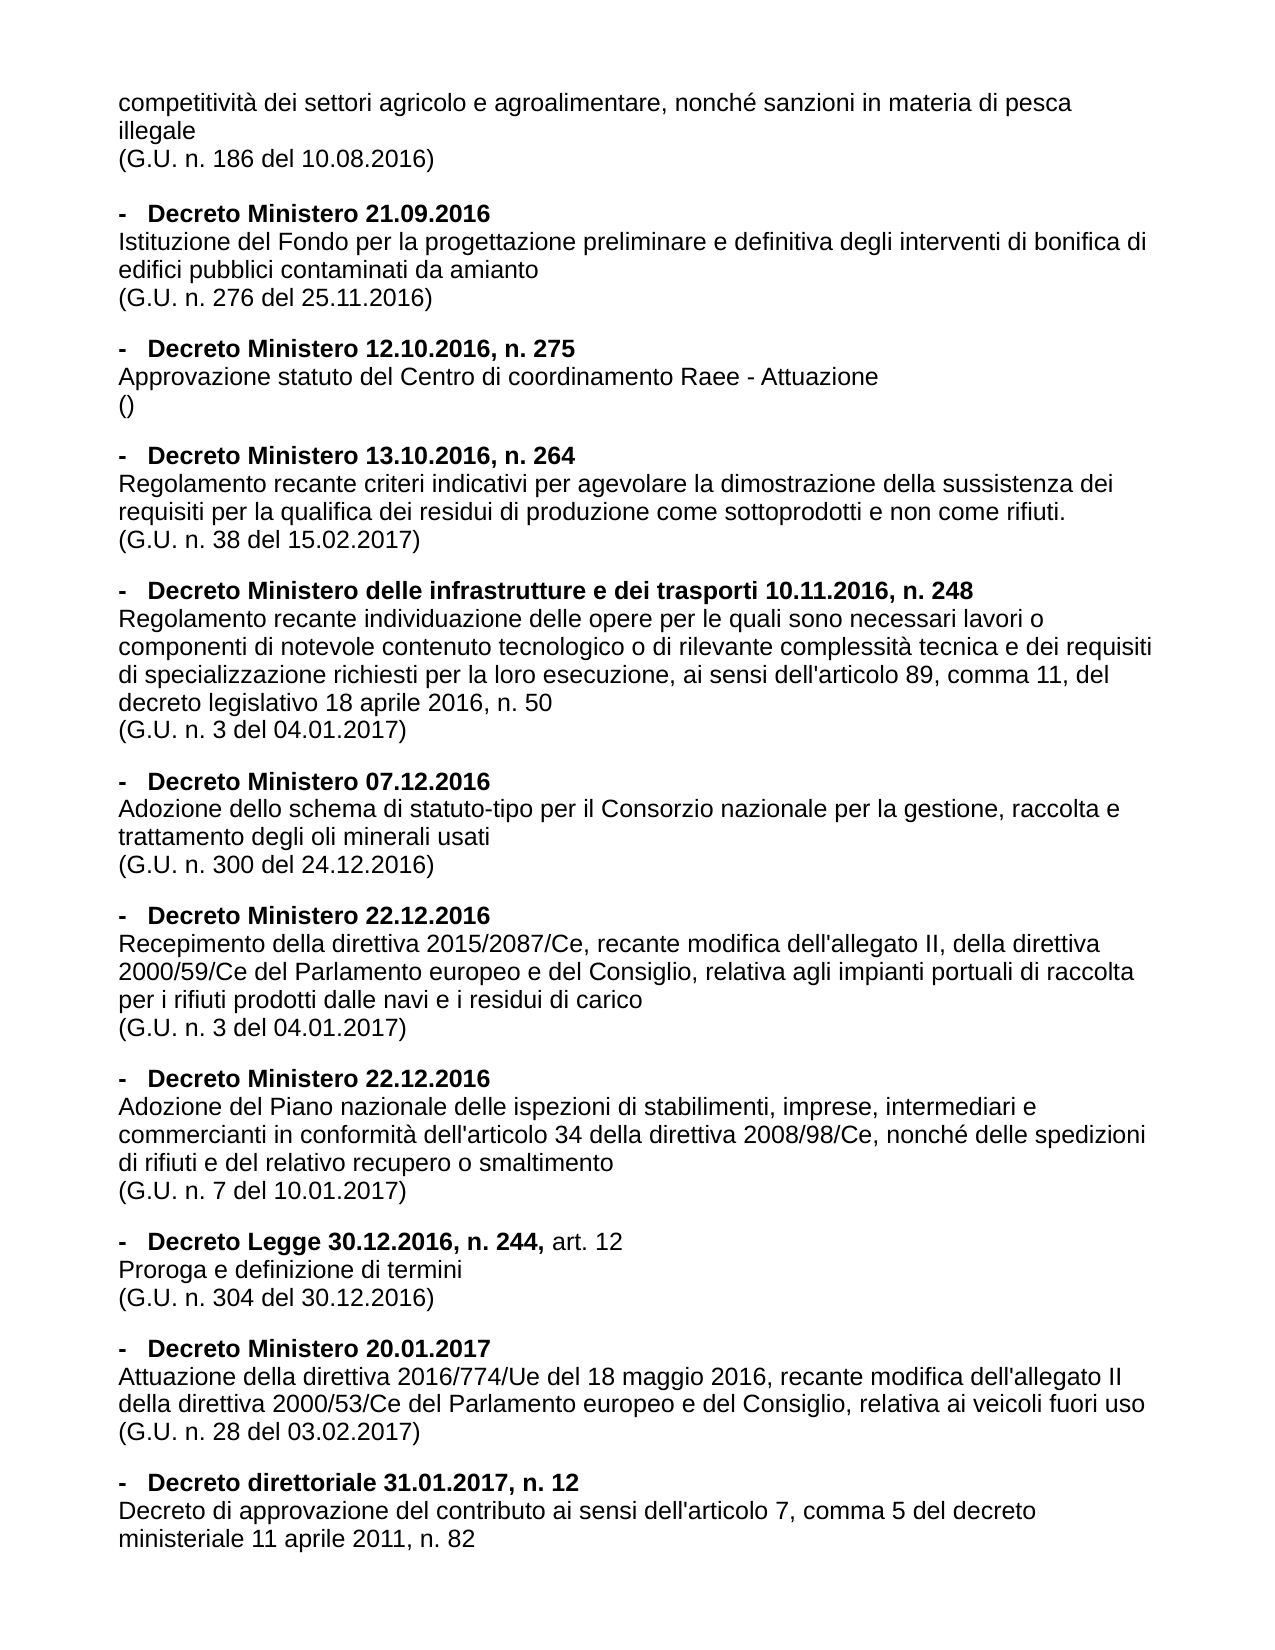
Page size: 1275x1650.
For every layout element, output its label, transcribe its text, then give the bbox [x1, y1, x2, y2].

text Decreto di approvazione del contributo ai sensi dell'articolo 7, comma 5 del decreto ministeriale 11 aprile 2011, n. 82 [118, 1497, 1157, 1553]
text (G.U. n. 186 del 10.08.2016) [118, 144, 1157, 172]
text - Decreto Legge 30.12.2016, n. 244, art. 12 [118, 1227, 1152, 1255]
text (G.U. n. 38 del 15.02.2017) [118, 526, 1157, 553]
text (G.U. n. 276 del 25.11.2016) [118, 284, 1157, 312]
text Approvazione statuto del Centro di coordinamento Raee - Attuazione [118, 363, 1157, 391]
text (G.U. n. 7 del 10.01.2017) [118, 1176, 1157, 1204]
text Recepimento della direttiva 2015/2087/Ce, recante modifica dell'allegato II, della direttiva 2000/59/Ce del Parlamento europeo e del Consiglio, relativa agli impianti portuali di raccolta per i rifiuti prodotti dalle navi e i residui di carico [118, 930, 1157, 1014]
text - Decreto Ministero 22.12.2016 [118, 1065, 1152, 1093]
text (G.U. n. 28 del 03.02.2017) [118, 1418, 1157, 1446]
text (G.U. n. 3 del 04.01.2017) [118, 716, 1157, 744]
text (G.U. n. 300 del 24.12.2016) [118, 851, 1157, 879]
text Istituzione del Fondo per la progettazione preliminare e definitiva degli interventi di bonifica di edifici pubblici contaminati da amianto [118, 228, 1157, 284]
text Attuazione della direttiva 2016/774/Ue del 18 maggio 2016, recante modifica dell'allegato II della direttiva 2000/53/Ce del Parlamento europeo e del Consiglio, relativa ai veicoli fuori uso [118, 1362, 1157, 1418]
text - Decreto Ministero 21.09.2016 [118, 200, 1152, 228]
text Regolamento recante individuazione delle opere per le quali sono necessari lavori o componenti di notevole contenuto tecnologico o di rilevante complessità tecnica e dei requisiti di specializzazione richiesti per la loro esecuzione, ai sensi dell'articolo 89, comma 11, del decreto legislativo 18 aprile 2016, n. 50 [118, 604, 1157, 716]
text (G.U. n. 3 del 04.01.2017) [118, 1014, 1157, 1042]
text - Decreto direttoriale 31.01.2017, n. 12 [118, 1469, 1152, 1497]
text (G.U. n. 304 del 30.12.2016) [118, 1283, 1157, 1311]
text - Decreto Ministero 13.10.2016, n. 264 [118, 442, 1152, 470]
text Adozione dello schema di statuto-tipo per il Consorzio nazionale per la gestione, raccolta e trattamento degli oli minerali usati [118, 795, 1157, 851]
text () [118, 391, 1157, 419]
text Regolamento recante criteri indicativi per agevolare la dimostrazione della sussistenza dei requisiti per la qualifica dei residui di produzione come sottoprodotti e non come rifiuti. [118, 470, 1157, 526]
text - Decreto Ministero 07.12.2016 [118, 767, 1152, 795]
text competitività dei settori agricolo e agroalimentare, nonché sanzioni in materia di pesca illegale [118, 88, 1157, 144]
text Proroga e definizione di termini [118, 1255, 1157, 1283]
text - Decreto Ministero 22.12.2016 [118, 902, 1152, 930]
text - Decreto Ministero 12.10.2016, n. 275 [118, 335, 1152, 363]
text - Decreto Ministero 20.01.2017 [118, 1334, 1152, 1362]
text Adozione del Piano nazionale delle ispezioni di stabilimenti, imprese, intermediari e commercianti in conformità dell'articolo 34 della direttiva 2008/98/Ce, nonché delle spedizioni di rifiuti e del relativo recupero o smaltimento [118, 1093, 1157, 1176]
text - Decreto Ministero delle infrastrutture e dei trasporti 10.11.2016, n. 248 [118, 577, 1152, 604]
